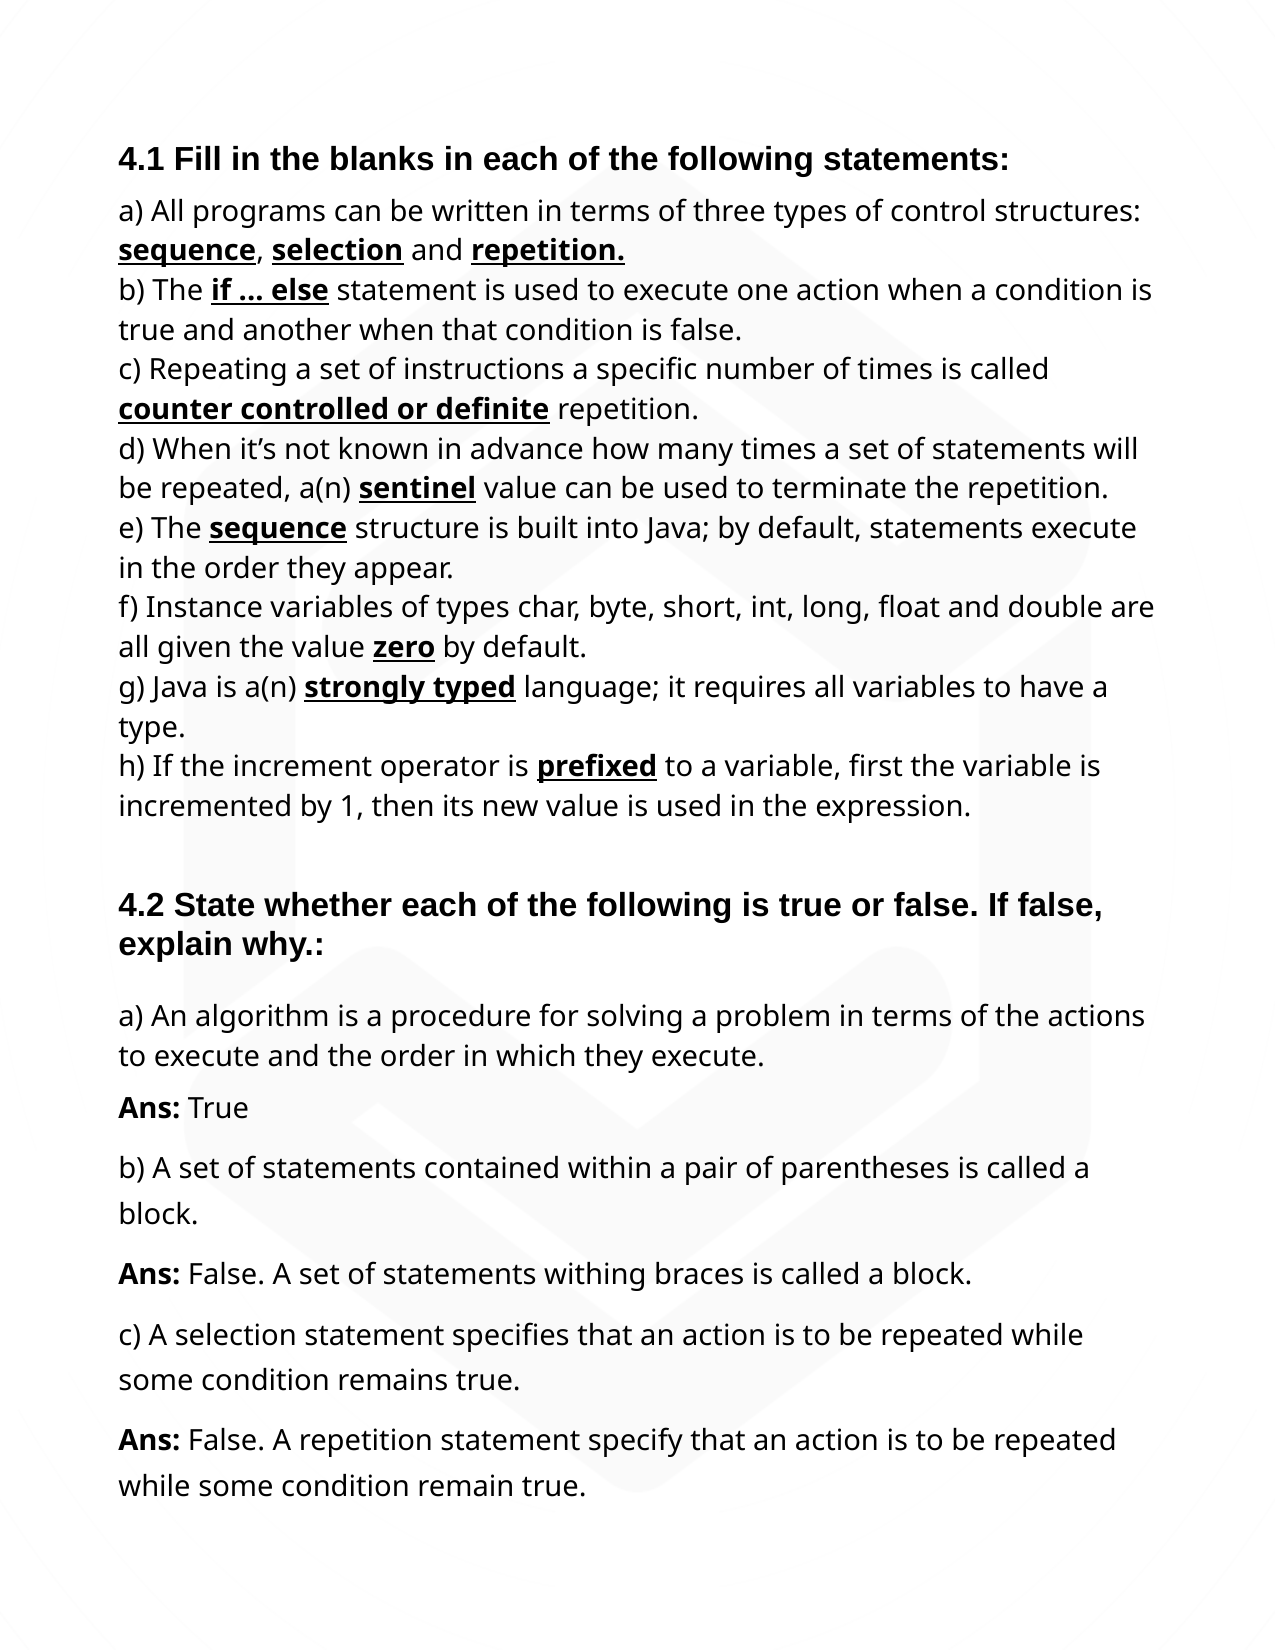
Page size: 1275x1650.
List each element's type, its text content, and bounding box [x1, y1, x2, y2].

text Ans: True [118, 1087, 1157, 1127]
text f) Instance variables of types char, byte, short, int, long, float and double are all given the value zero by default. [118, 587, 1157, 666]
text a) All programs can be written in terms of three types of control structures: sequence, selection and repetition. [118, 190, 1157, 269]
subtitle 4.2 State whether each of the following is true or false. If false, explain why.: [118, 885, 1157, 962]
text e) The sequence structure is built into Java; by default, statements execute in the order they appear. [118, 507, 1157, 587]
subtitle a) An algorithm is a procedure for solving a problem in terms of the actions to execute and the order in which they execute. [118, 996, 1157, 1075]
text g) Java is a(n) strongly typed language; it requires all variables to have a type. [118, 666, 1157, 746]
text c) A selection statement specifies that an action is to be repeated while some condition remains true. [118, 1314, 1157, 1399]
subtitle 4.1 Fill in the blanks in each of the following statements: [118, 139, 1157, 177]
text b) The if ... else statement is used to execute one action when a condition is true and another when that condition is false. [118, 269, 1157, 349]
text c) Repeating a set of instructions a specific number of times is called counter controlled or definite repetition. [118, 349, 1157, 428]
text d) When it’s not known in advance how many times a set of statements will be repeated, a(n) sentinel value can be used to terminate the repetition. [118, 428, 1157, 507]
text h) If the increment operator is prefixed to a variable, first the variable is incremented by 1, then its new value is used in the expression. [118, 746, 1157, 825]
text b) A set of statements contained within a pair of parentheses is called a block. [118, 1148, 1157, 1233]
text Ans: False. A set of statements withing braces is called a block. [118, 1253, 1157, 1293]
text Ans: False. A repetition statement specify that an action is to be repeated while some condition remain true. [118, 1419, 1157, 1505]
